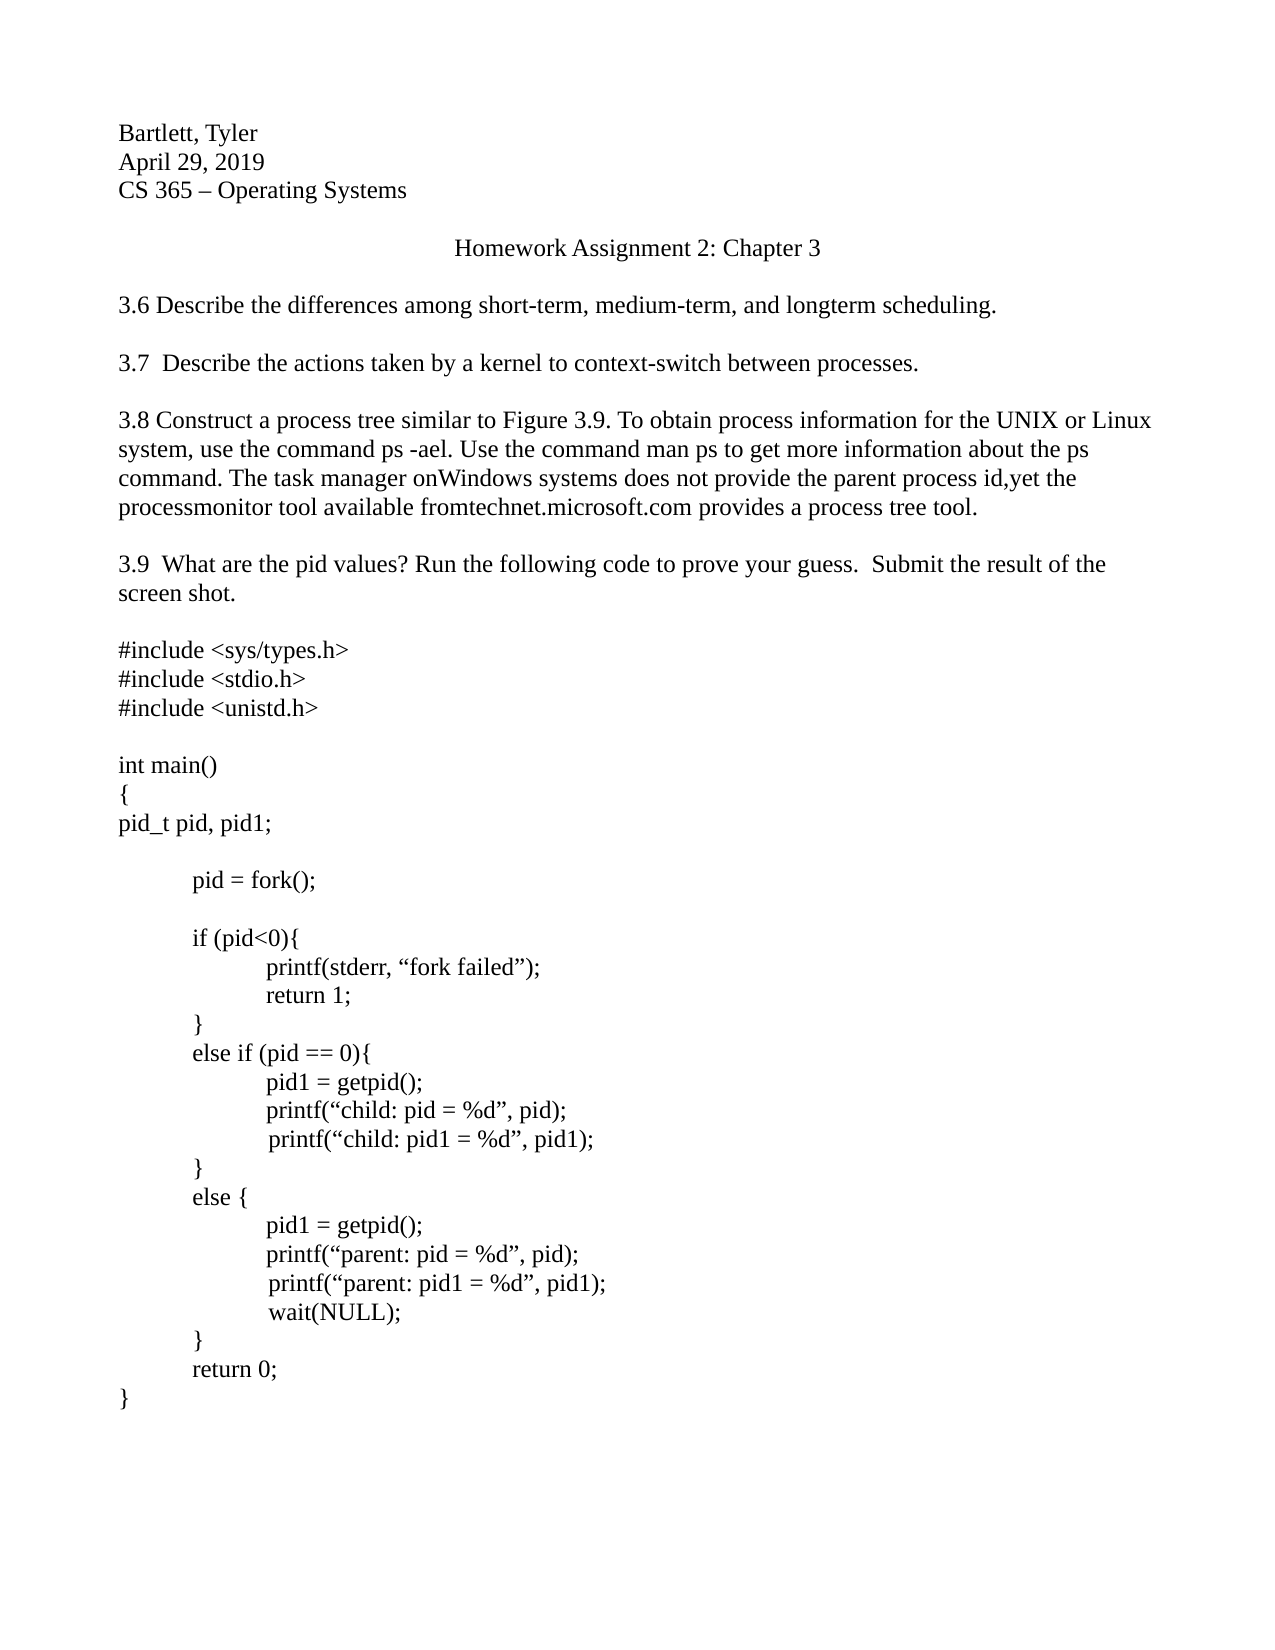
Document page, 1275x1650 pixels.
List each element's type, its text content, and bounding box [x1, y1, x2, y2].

text 3.7 Describe the actions taken by a kernel to context-switch between processes. [118, 348, 1157, 377]
text int main() [118, 751, 1157, 779]
text April 29, 2019 [118, 147, 1157, 176]
text } [118, 1383, 1157, 1412]
text if (pid<0){ [118, 923, 1157, 952]
text 3.9 What are the pid values? Run the following code to prove your guess. Submit the result of the screen shot. [118, 549, 1157, 607]
text { [118, 779, 1157, 808]
text } [118, 1326, 1157, 1354]
text pid = fork(); [118, 866, 1157, 894]
text printf(“child: pid1 = %d”, pid1); [193, 1124, 1157, 1153]
text 3.8 Construct a process tree similar to Figure 3.9. To obtain process information for the UNIX or Linux system, use the command ps -ael. Use the command man ps to get more information about the ps command. The task manager onWindows systems does not provide the parent process id,yet the processmonitor tool available fromtechnet.microsoft.com provides a process tree tool. [118, 406, 1157, 521]
text #include <sys/types.h> [118, 636, 1157, 664]
text wait(NULL); [193, 1297, 1157, 1326]
text Bartlett, Tyler [118, 118, 1157, 147]
text printf(“child: pid = %d”, pid); [118, 1096, 1157, 1124]
text return 1; [118, 981, 1157, 1009]
text } [118, 1009, 1157, 1038]
text else { [118, 1182, 1157, 1211]
text Homework Assignment 2: Chapter 3 [118, 233, 1157, 262]
text #include <unistd.h> [118, 693, 1157, 722]
text } [118, 1153, 1157, 1182]
text #include <stdio.h> [118, 664, 1157, 693]
text else if (pid == 0){ [118, 1038, 1157, 1067]
text CS 365 – Operating Systems [118, 176, 1157, 204]
text return 0; [118, 1354, 1157, 1383]
text pid1 = getpid(); [118, 1067, 1157, 1096]
text 3.6 Describe the differences among short-term, medium-term, and longterm scheduling. [118, 291, 1157, 319]
text pid_t pid, pid1; [118, 808, 1157, 837]
text printf(stderr, “fork failed”); [118, 952, 1157, 981]
text pid1 = getpid(); [118, 1211, 1157, 1239]
text printf(“parent: pid = %d”, pid); [118, 1239, 1157, 1268]
text printf(“parent: pid1 = %d”, pid1); [193, 1268, 1157, 1297]
